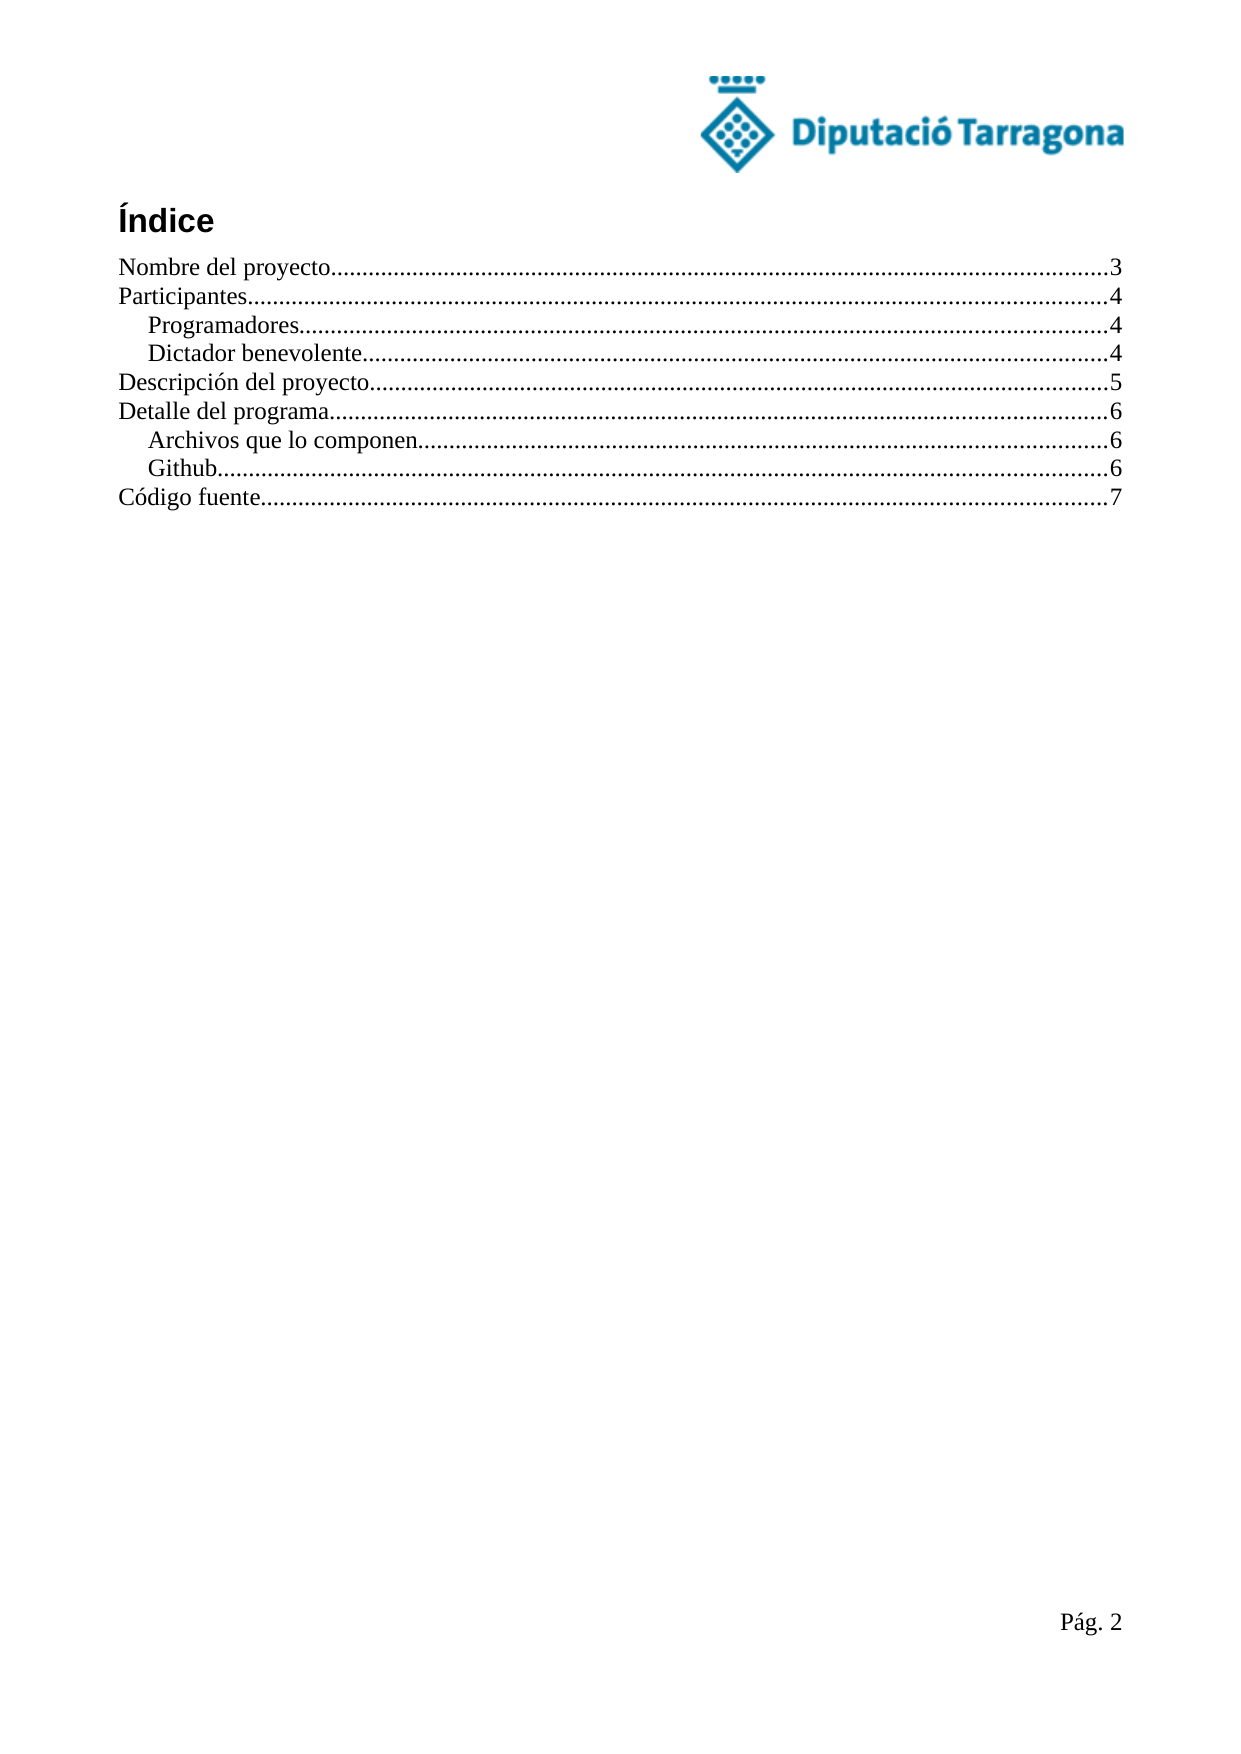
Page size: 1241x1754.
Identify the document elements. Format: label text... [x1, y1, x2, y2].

picture [700, 76, 1124, 173]
text Github 6 [148, 453, 1122, 482]
text Detalle del programa 6 [118, 396, 1122, 425]
text Programadores 4 [148, 310, 1122, 338]
text Archivos que lo componen 6 [148, 425, 1122, 453]
text Dictador benevolente 4 [148, 338, 1122, 367]
text Participantes 4 [118, 281, 1122, 310]
text Código fuente 7 [118, 482, 1122, 511]
text Descripción del proyecto 5 [118, 367, 1122, 396]
text Nombre del proyecto 3 [118, 252, 1122, 281]
subtitle Índice [118, 201, 1122, 240]
